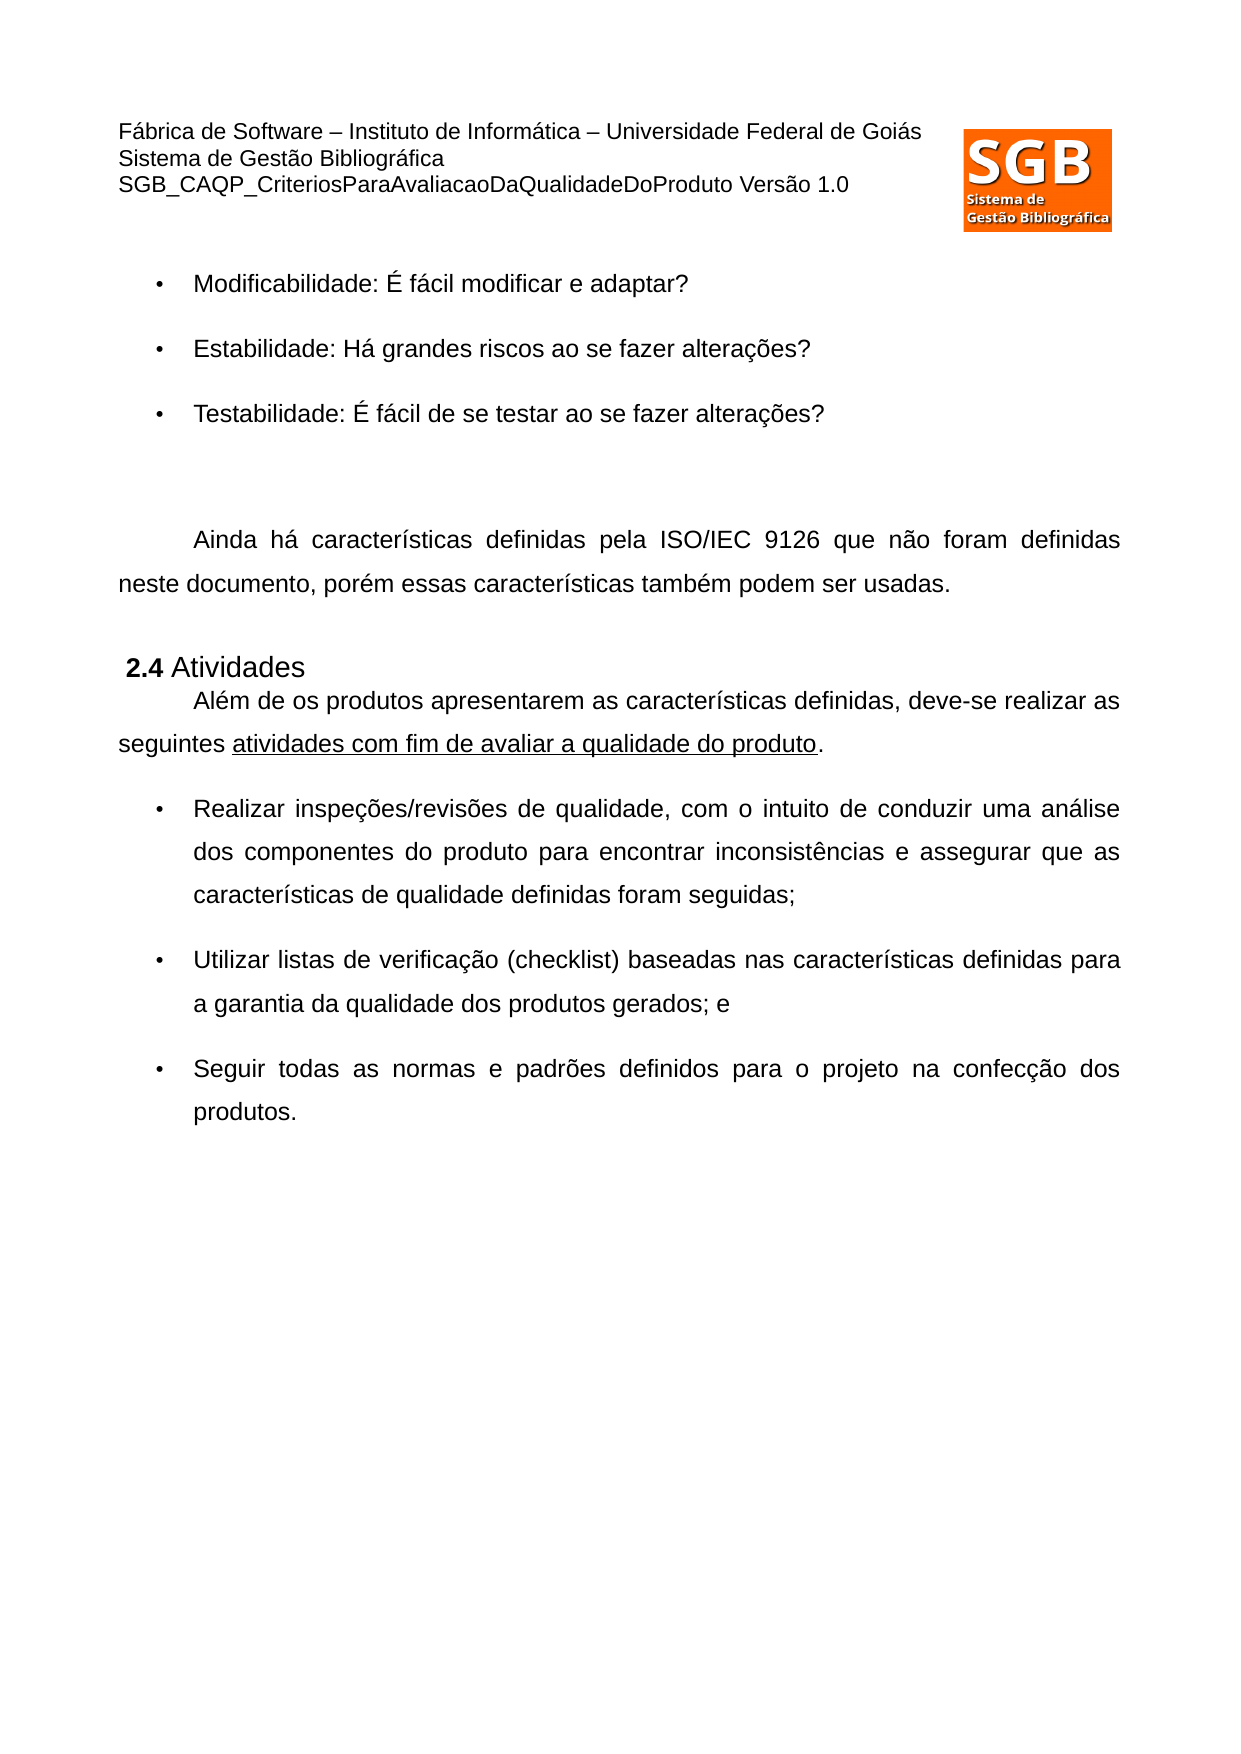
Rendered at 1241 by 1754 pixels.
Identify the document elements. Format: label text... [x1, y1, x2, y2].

list Testabilidade: É fácil de se testar ao se fazer alterações? [156, 399, 1122, 428]
list Estabilidade: Há grandes riscos ao se fazer alterações? [156, 334, 1122, 363]
text Ainda há características definidas pela ISO/IEC 9126 que não foram definidas neste documento, porém essas características também podem ser usadas. [118, 526, 1122, 597]
list Modificabilidade: É fácil modificar e adaptar? [156, 269, 1122, 298]
list Seguir todas as normas e padrões definidos para o projeto na confecção dos produtos. [156, 1054, 1122, 1126]
text Além de os produtos apresentarem as características definidas, deve-se realizar as seguintes atividades com fim de avaliar a qualidade do produto. [118, 686, 1122, 758]
list Utilizar listas de verificação (checklist) baseadas nas características definidas para a garantia da qualidade dos produtos gerados; e [156, 946, 1122, 1017]
subtitle Atividades [118, 650, 1122, 684]
list Realizar inspeções/revisões de qualidade, com o intuito de conduzir uma análise dos componentes do produto para encontrar inconsistências e assegurar que as características de qualidade definidas foram seguidas; [156, 794, 1122, 909]
picture [963, 129, 1112, 232]
